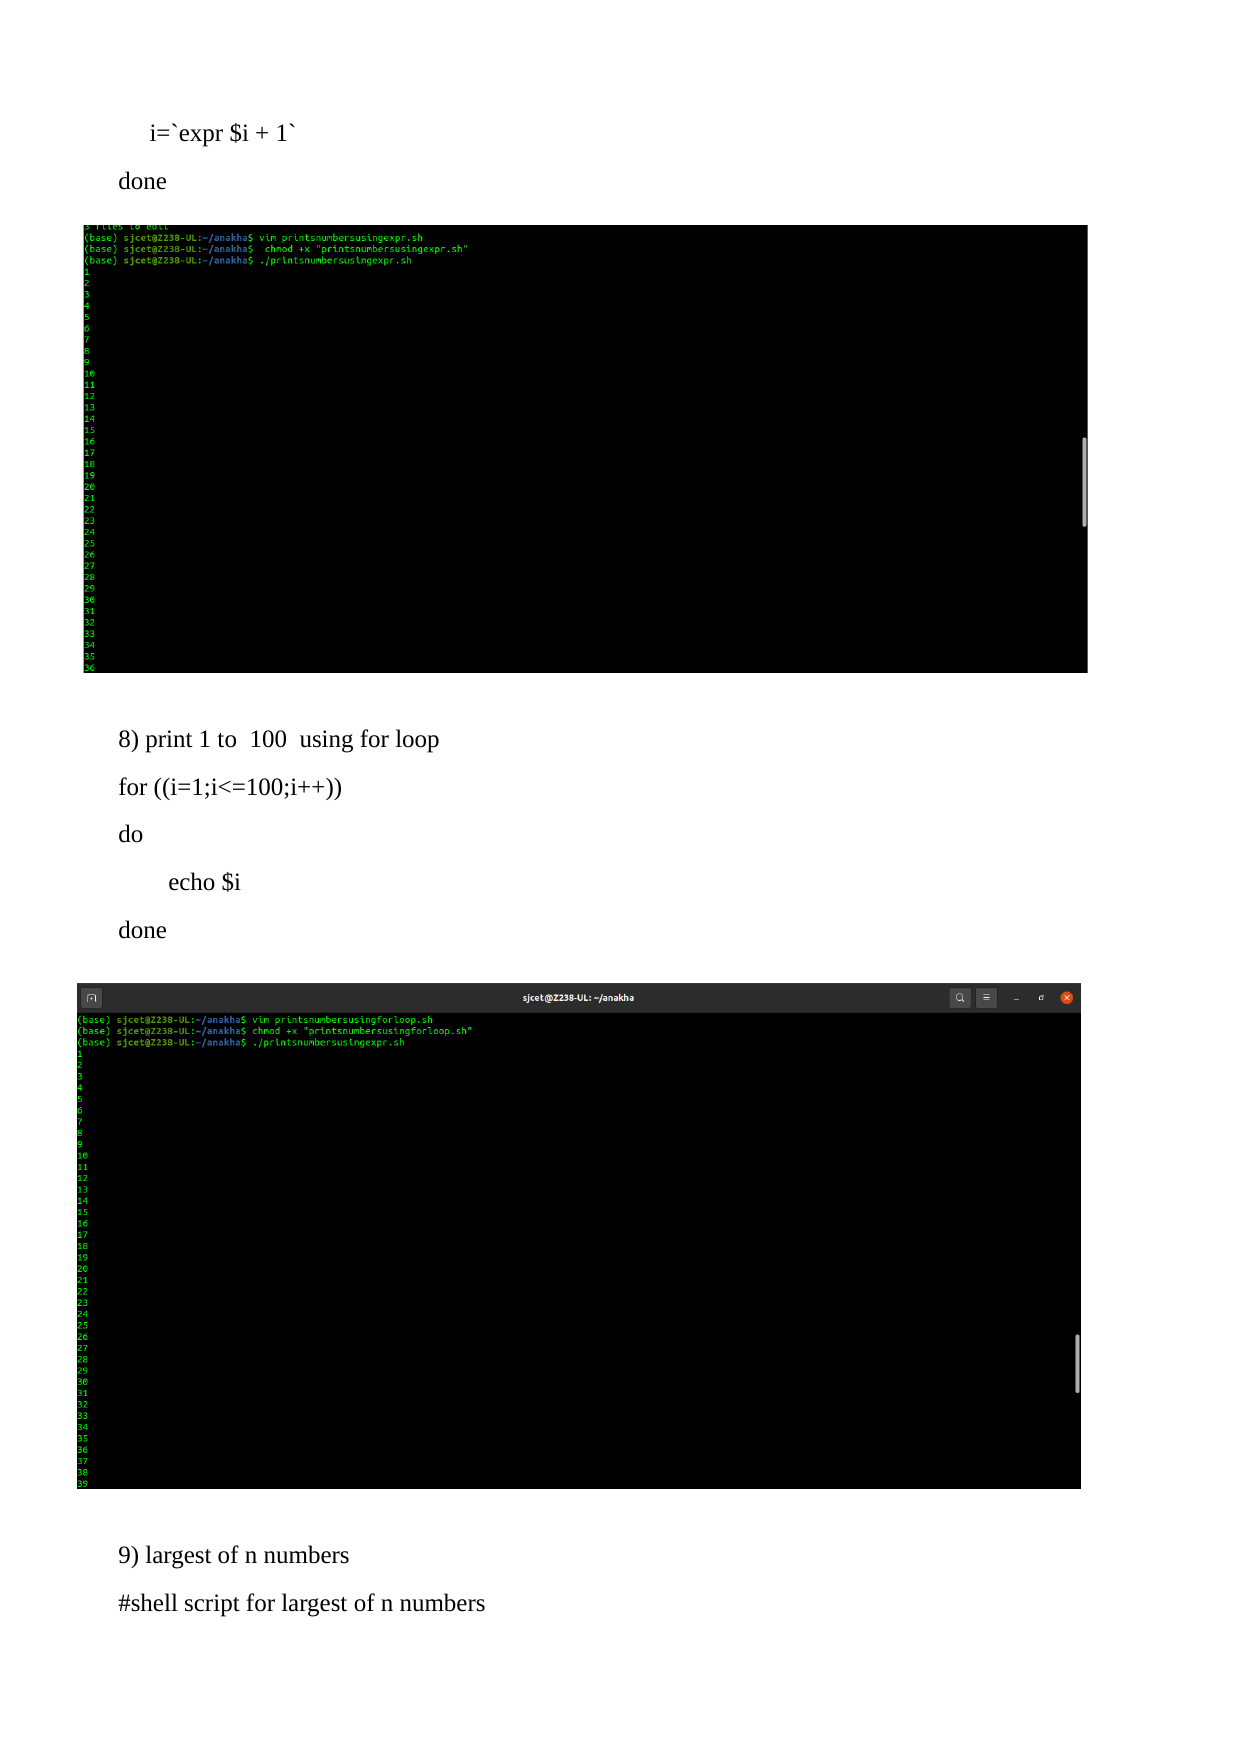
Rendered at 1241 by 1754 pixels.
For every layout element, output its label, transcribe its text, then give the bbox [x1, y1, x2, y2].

text i=`expr $i + 1` [118, 118, 1122, 147]
text done [118, 166, 1122, 194]
picture [83, 225, 1088, 673]
picture [77, 983, 1081, 1489]
text done [118, 915, 1122, 943]
text #shell script for largest of n numbers [118, 1588, 1122, 1617]
text echo $i [118, 867, 1122, 896]
text do [118, 819, 1122, 848]
text for ((i=1;i<=100;i++)) [118, 772, 1122, 801]
text 8) print 1 to 100 using for loop [118, 724, 1122, 753]
text 9) largest of n numbers [118, 1541, 1122, 1569]
